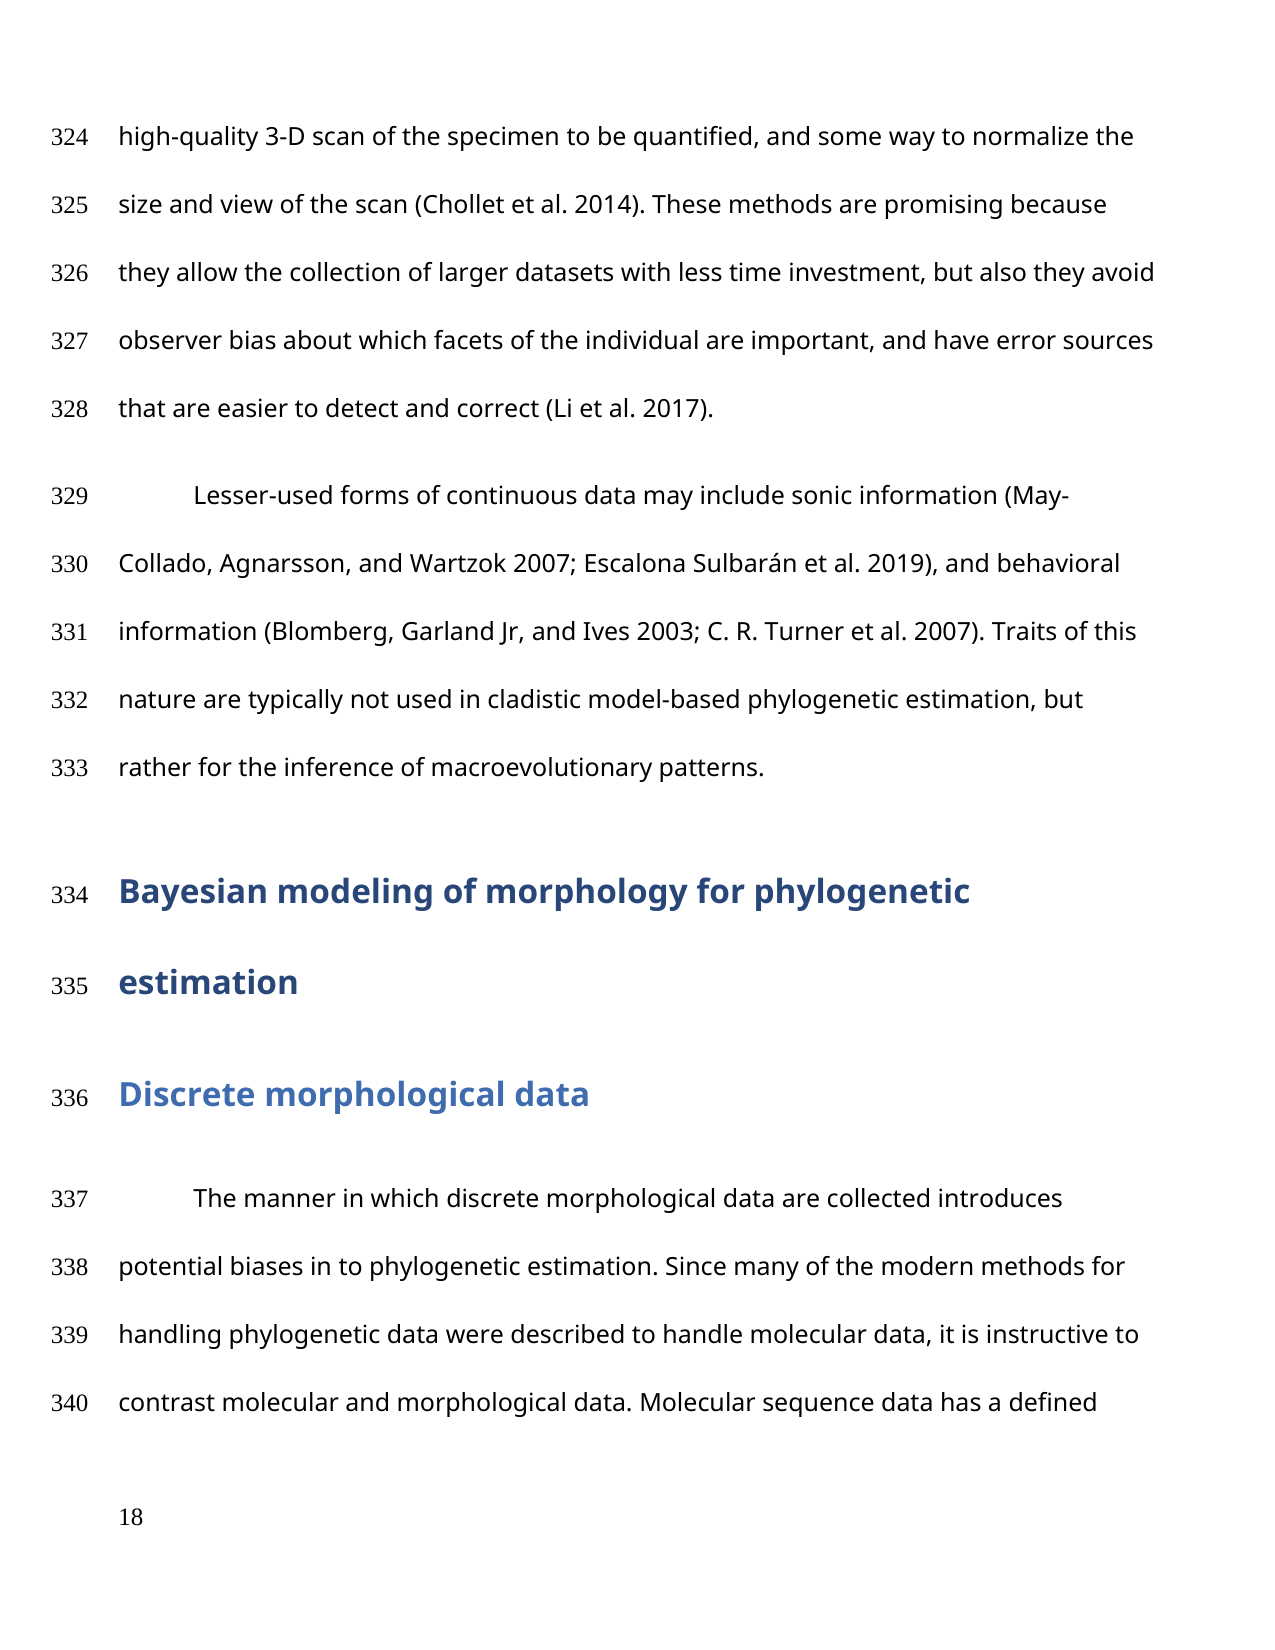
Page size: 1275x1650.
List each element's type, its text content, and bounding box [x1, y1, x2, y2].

text high-quality 3-D scan of the specimen to be quantified, and some way to normalize the size and view of the scan (Chollet et al. 2014). These methods are promising because they allow the collection of larger datasets with less time investment, but also they avoid observer bias about which facets of the individual are important, and have error sources that are easier to detect and correct (Li et al. 2017). [118, 118, 1157, 425]
text Bayesian modeling of morphology for phylogenetic estimation [118, 868, 1157, 1004]
text Lesser-used forms of continuous data may include sonic information (May-Collado, Agnarsson, and Wartzok 2007; Escalona Sulbarán et al. 2019), and behavioral information (Blomberg, Garland Jr, and Ives 2003; C. R. Turner et al. 2007). Traits of this nature are typically not used in cladistic model-based phylogenetic estimation, but rather for the inference of macroevolutionary patterns. [118, 477, 1157, 784]
text Discrete morphological data [118, 1071, 1157, 1116]
text The manner in which discrete morphological data are collected introduces potential biases in to phylogenetic estimation. Since many of the modern methods for handling phylogenetic data were described to handle molecular data, it is instructive to contrast molecular and morphological data. Molecular sequence data has a defined number of states (4 for nucleotides, 20 for amino acids), and it is generally assumed that an instance of one particular molecule will have the same properties across the sequence. These assumptions do not hold for morphological data. A change between one state and another (say between 0 and 1) at one character might require only a small underlying genetic change. That same change at another character may involve wholly different underlying molecular machinery, and be of a much larger magnitude. For example, Fig. 5 shows two different discrete morphological characters. In panel A, we have the metapleural gland opening. The metapleural gland , has chemosensory and communication function. A slit-like metapleural opening can be used in a brush-like manner, implying a role in signaling, and perhaps correlation with behavioral traits (Yek and Meuller 2010), In panel B, we have the number of antennae segments. To change states in this character means to lose or gain a repeat of an already-repetitive structure. To specify one model that adequately describes the probabilities of observing changes in both these characters may not be possible. The lack of ability to specify a single mechanism across the whole dataset has long limited the types of models that can be considered for morphology. [118, 1180, 1157, 1419]
